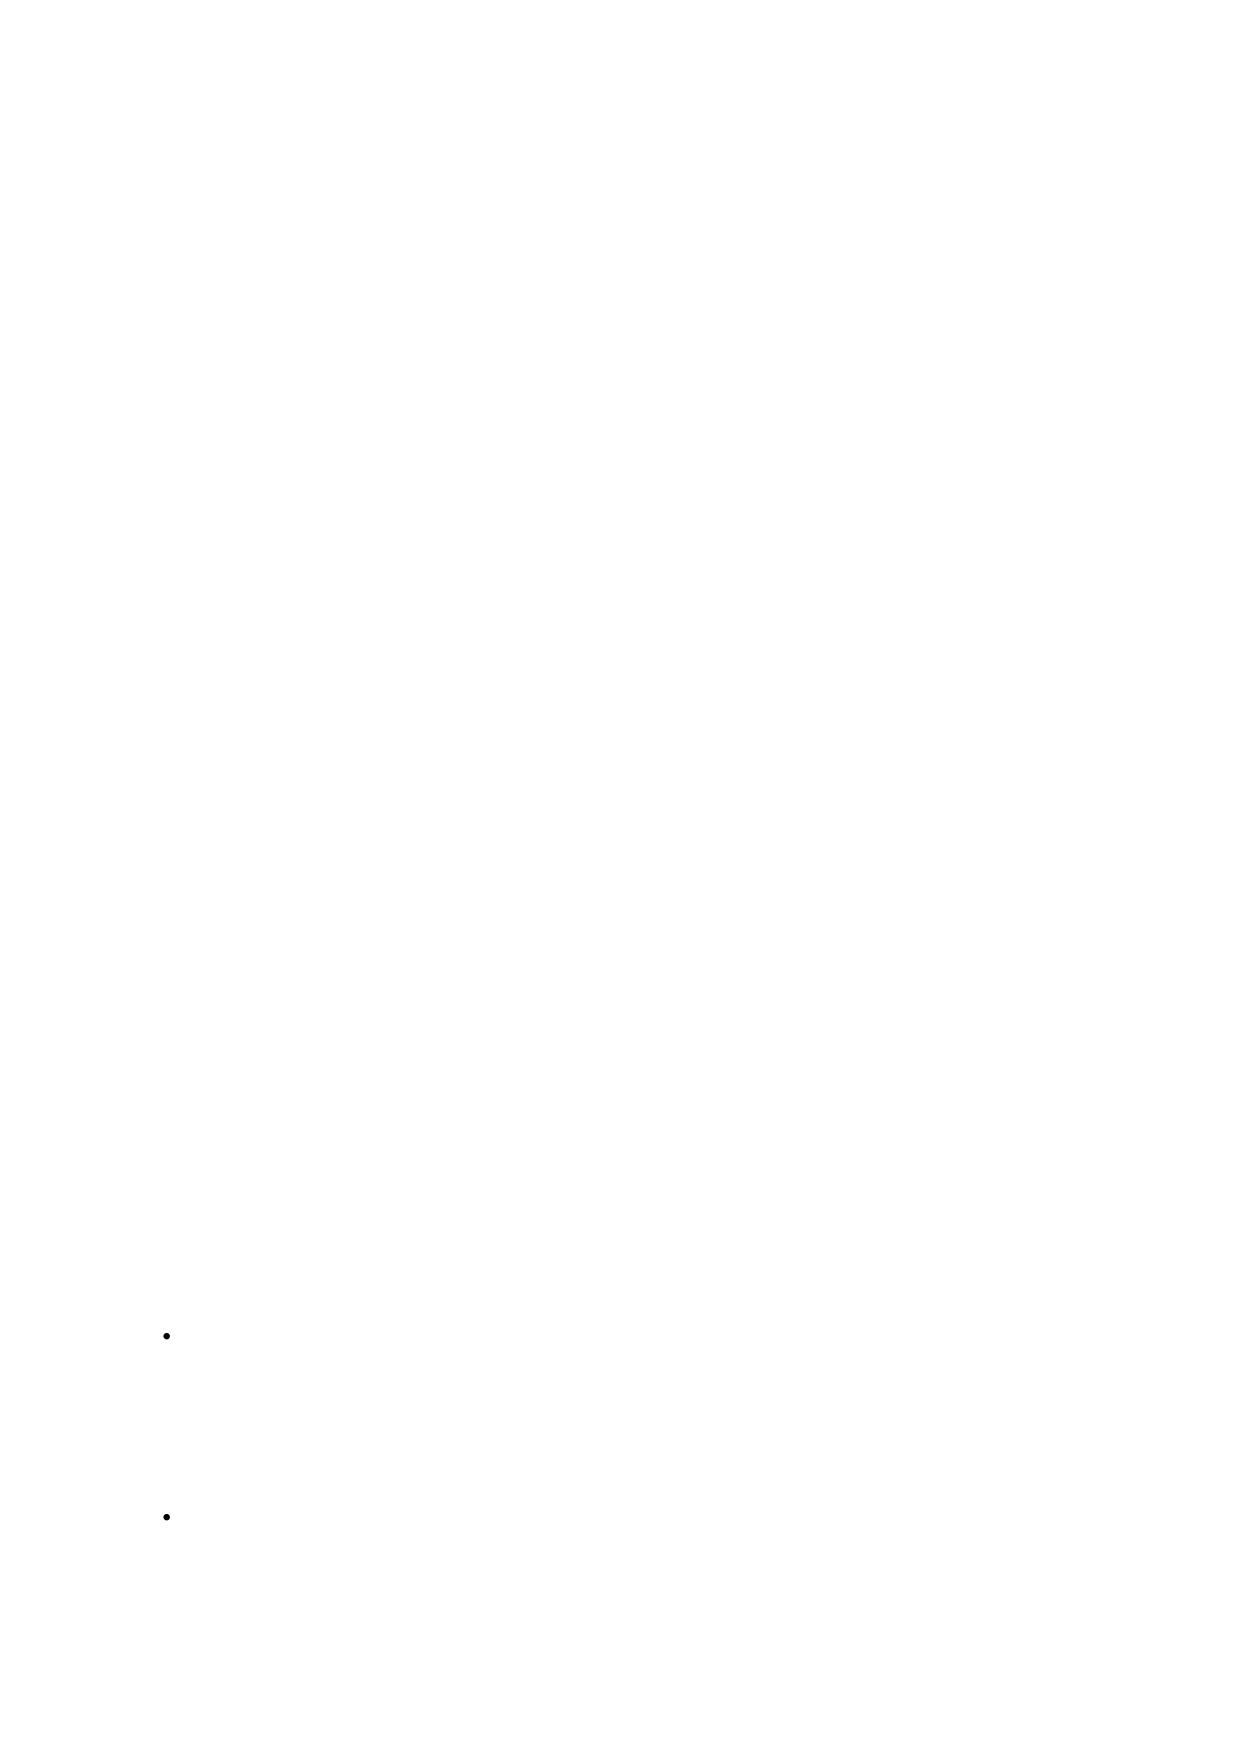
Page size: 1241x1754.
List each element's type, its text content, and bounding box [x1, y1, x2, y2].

subtitle 2. Choix techniques et architecture [118, 885, 1122, 928]
list Strapi: Strapi gère nativement l'authentification par token , la sécurité des routes, et l'intégrité de la base de données. Sa mécanique de "Populate" permet de récupérer un tableau avec toutes ses listes et cartes imbriquées de manière très efficace. [162, 1074, 1122, 1169]
subtitle Enjeux techniques [118, 501, 1122, 544]
list Un front-end dynamique et réactif développé via un framework JavaScript (React), interagissant avec l'API. Afin de maîtriser pleinement la logique et l'interface, l'utilisation de bibliothèques Kanban "clés en main" a été proscrite au profit d'une implémentation sur-mesure. [162, 717, 1122, 845]
text Le développement de SupTaskFlow repose sur une architecture moderne exigeant une séparation stricte entre le serveur et le client : [118, 556, 1122, 618]
subtitle Documentation - 1PRO2 - SupTaskFlow [118, 143, 1122, 201]
text SupTaskFlow (Projet semestriel 2) est une application de gestion de tâches collaborative basée sur la méthodologie agile Kanban. Inspiré par des solutions de référence comme Trello, cet outil vise à centraliser et fluidifier la gestion de projet moderne. [118, 366, 1122, 461]
subtitle Backend (Serveur & Base de données) [118, 1021, 1122, 1055]
list React.js : React a été privilégié pour actualiser l'interface en temps réel lors des déplacements de cartes. [162, 1241, 1122, 1303]
subtitle Frontend (Interface Client) [118, 1188, 1122, 1221]
list Drag & Drop (@dnd-kit/core & @dnd-kit/sortable) : Afin de respecter l'interdiction d'utiliser des bibliothèques Kanban, nous avons opté pour ces bibliothèques de bas niveau. Elles fournissent uniquement la physique de glissement et les capteurs de collision. Toute la logique (changement de colonne, réorganisation, appels API) a été implémentée manuellement. [162, 1322, 1122, 1484]
text L'architecture du projet repose sur une séparation stricte des responsabilités entre le client et le serveur. [118, 941, 1122, 1002]
list Un back-end robuste et sécurisé grâce a Strapi, chargé de gérer l'intégrité des données ainsi que l'authentification. [162, 637, 1122, 698]
list Gestion des requêtes (axios) : Utilisé pour la communication avec l'API Strapi. Axios permet de centraliser l'injection du token d'authentification et offre une gestion fine des erreurs HTTP (indispensable pour la robustesse de l'application). [162, 1503, 1122, 1600]
subtitle 1. Contexte du projet [118, 234, 1122, 277]
subtitle Contexte du projet [118, 310, 1122, 353]
